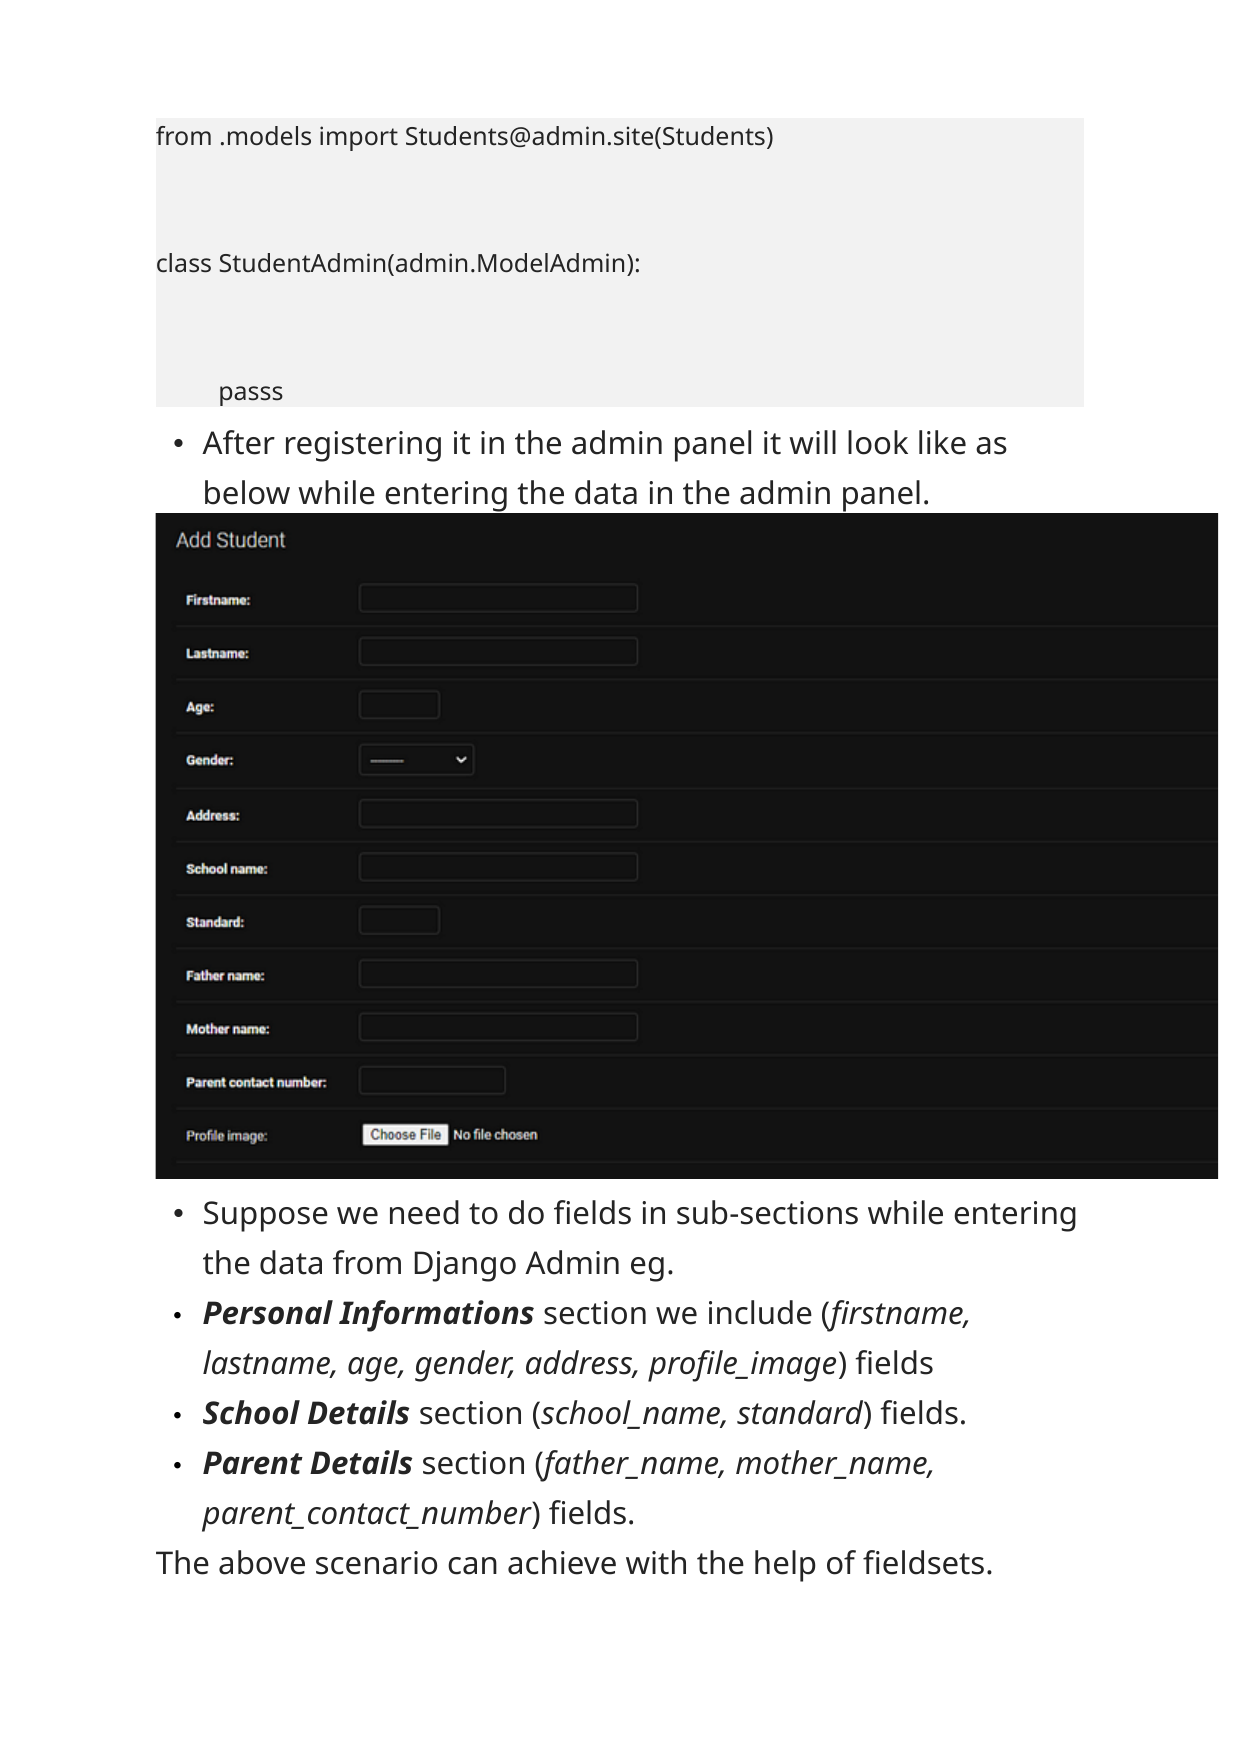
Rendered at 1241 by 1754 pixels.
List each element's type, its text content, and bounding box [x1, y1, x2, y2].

text The above scenario can achieve with the help of fieldsets. [156, 1533, 1084, 1583]
list School Details section (school_name, standard) fields. [202, 1383, 1084, 1433]
text passs [156, 373, 1084, 407]
list Parent Details section (father_name, mother_name, parent_contact_number) fields. [202, 1433, 1084, 1533]
text from .models import Students@admin.site(Students) [156, 118, 1084, 152]
list Suppose we need to do fields in sub-sections while entering the data from Django Admin eg. [202, 1183, 1084, 1283]
text class StudentAdmin(admin.ModelAdmin): [156, 246, 1084, 280]
list Personal Informations section we include (firstname, lastname, age, gender, address, profile_image) fields [202, 1283, 1084, 1383]
list After registering it in the admin panel it will look like as below while entering the data in the admin panel. [202, 413, 1084, 513]
picture [155, 513, 1219, 1179]
